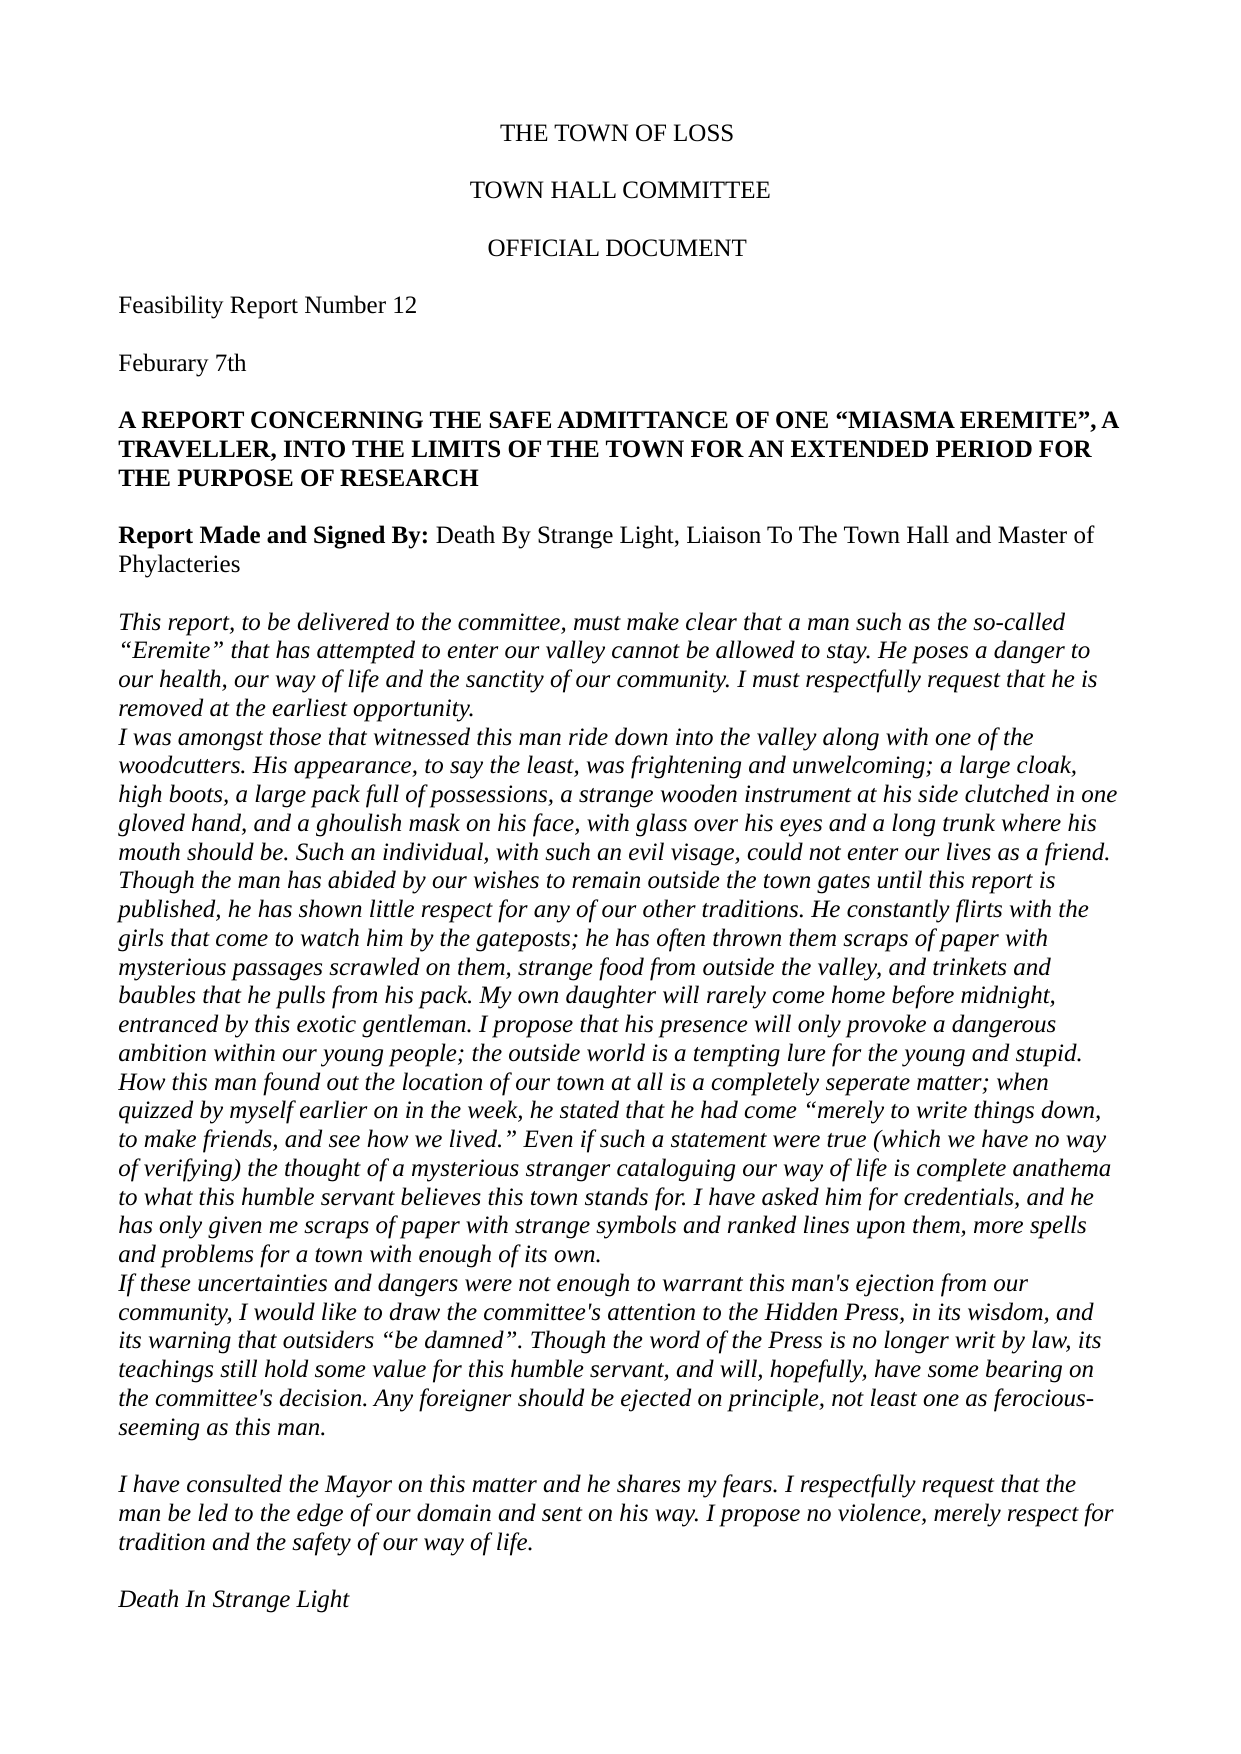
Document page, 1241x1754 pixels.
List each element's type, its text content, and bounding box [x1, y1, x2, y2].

text A REPORT CONCERNING THE SAFE ADMITTANCE OF ONE “MIASMA EREMITE”, A TRAVELLER, INTO THE LIMITS OF THE TOWN FOR AN EXTENDED PERIOD FOR THE PURPOSE OF RESEARCH [118, 406, 1122, 492]
text This report, to be delivered to the committee, must make clear that a man such as the so-called “Eremite” that has attempted to enter our valley cannot be allowed to stay. He poses a danger to our health, our way of life and the sanctity of our community. I must respectfully request that he is removed at the earliest opportunity. [118, 607, 1122, 722]
text Feburary 7th [118, 348, 1122, 377]
text OFFICIAL DOCUMENT [118, 233, 1122, 262]
text Though the man has abided by our wishes to remain outside the town gates until this report is published, he has shown little respect for any of our other traditions. He constantly flirts with the girls that come to watch him by the gateposts; he has often thrown them scraps of paper with mysterious passages scrawled on them, strange food from outside the valley, and trinkets and baubles that he pulls from his pack. My own daughter will rarely come home before midnight, entranced by this exotic gentleman. I propose that his presence will only provoke a dangerous ambition within our young people; the outside world is a tempting lure for the young and stupid. [118, 866, 1122, 1067]
text Feasibility Report Number 12 [118, 291, 1122, 319]
text Death In Strange Light [118, 1584, 1122, 1613]
text TOWN HALL COMMITTEE [118, 176, 1122, 204]
text If these uncertainties and dangers were not enough to warrant this man's ejection from our community, I would like to draw the committee's attention to the Hidden Press, in its wisdom, and its warning that outsiders “be damned”. Though the word of the Press is no longer writ by law, its teachings still hold some value for this humble servant, and will, hopefully, have some bearing on the committee's decision. Any foreigner should be ejected on principle, not least one as ferocious-seeming as this man. [118, 1268, 1122, 1441]
text I have consulted the Mayor on this matter and he shares my fears. I respectfully request that the man be led to the edge of our domain and sent on his way. I propose no violence, merely respect for tradition and the safety of our way of life. [118, 1469, 1122, 1556]
text Report Made and Signed By: Death By Strange Light, Liaison To The Town Hall and Master of Phylacteries [118, 521, 1122, 578]
text THE TOWN OF LOSS [118, 118, 1122, 147]
text How this man found out the location of our town at all is a completely seperate matter; when quizzed by myself earlier on in the week, he stated that he had come “merely to write things down, to make friends, and see how we lived.” Even if such a statement were true (which we have no way of verifying) the thought of a mysterious stranger cataloguing our way of life is complete anathema to what this humble servant believes this town stands for. I have asked him for credentials, and he has only given me scraps of paper with strange symbols and ranked lines upon them, more spells and problems for a town with enough of its own. [118, 1067, 1122, 1268]
text I was amongst those that witnessed this man ride down into the valley along with one of the woodcutters. His appearance, to say the least, was frightening and unwelcoming; a large cloak, high boots, a large pack full of possessions, a strange wooden instrument at his side clutched in one gloved hand, and a ghoulish mask on his face, with glass over his eyes and a long trunk where his mouth should be. Such an individual, with such an evil visage, could not enter our lives as a friend. [118, 722, 1122, 866]
